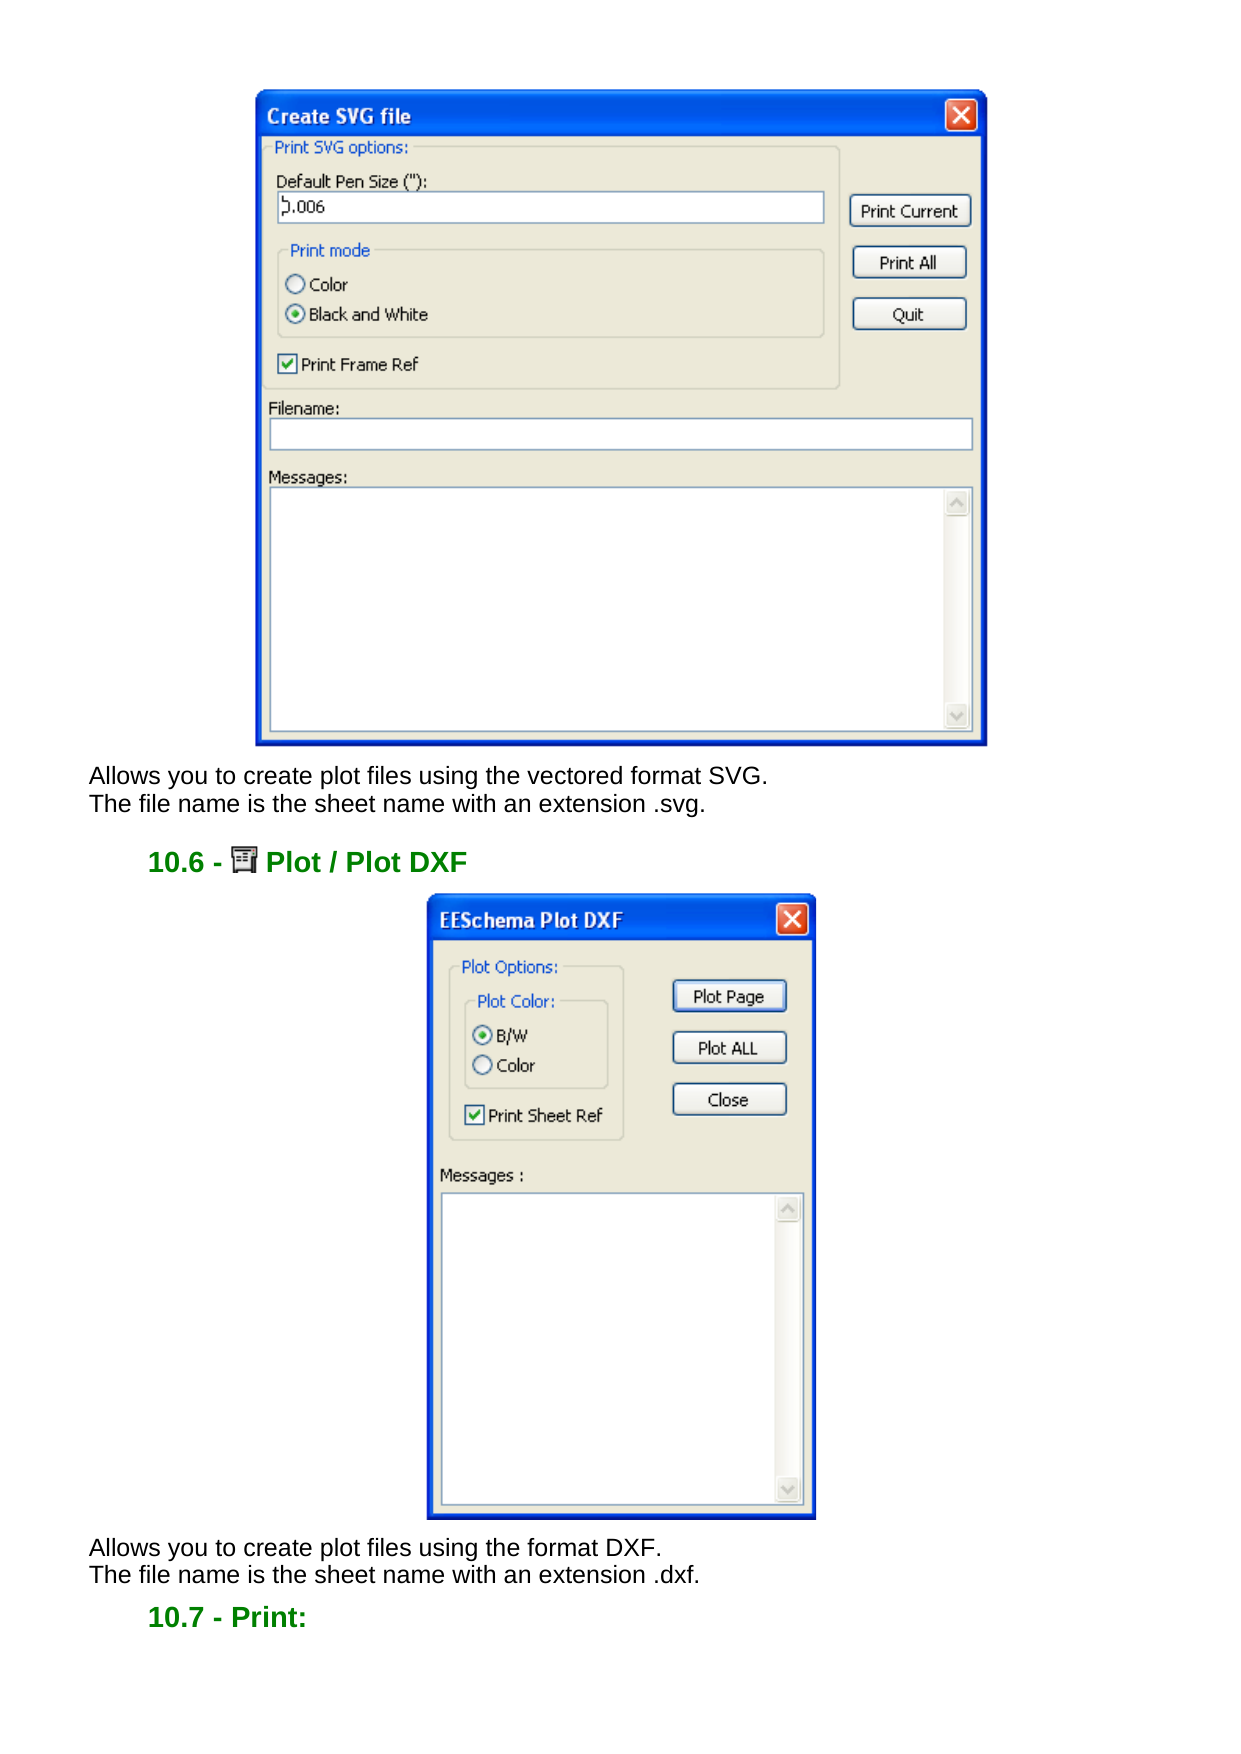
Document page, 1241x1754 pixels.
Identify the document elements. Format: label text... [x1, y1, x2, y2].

picture [230, 846, 258, 873]
subtitle Print: [148, 1601, 1152, 1634]
text Allows you to create plot files using the format DXF. [88, 1533, 1152, 1561]
picture [251, 88, 989, 748]
text The file name is the sheet name with an extension .svg. [88, 790, 1152, 818]
picture [424, 892, 817, 1520]
text The file name is the sheet name with an extension .dxf. [88, 1561, 1152, 1589]
text Allows you to create plot files using the vectored format SVG. [88, 762, 1152, 790]
subtitle Plot / Plot DXF [148, 846, 1152, 879]
